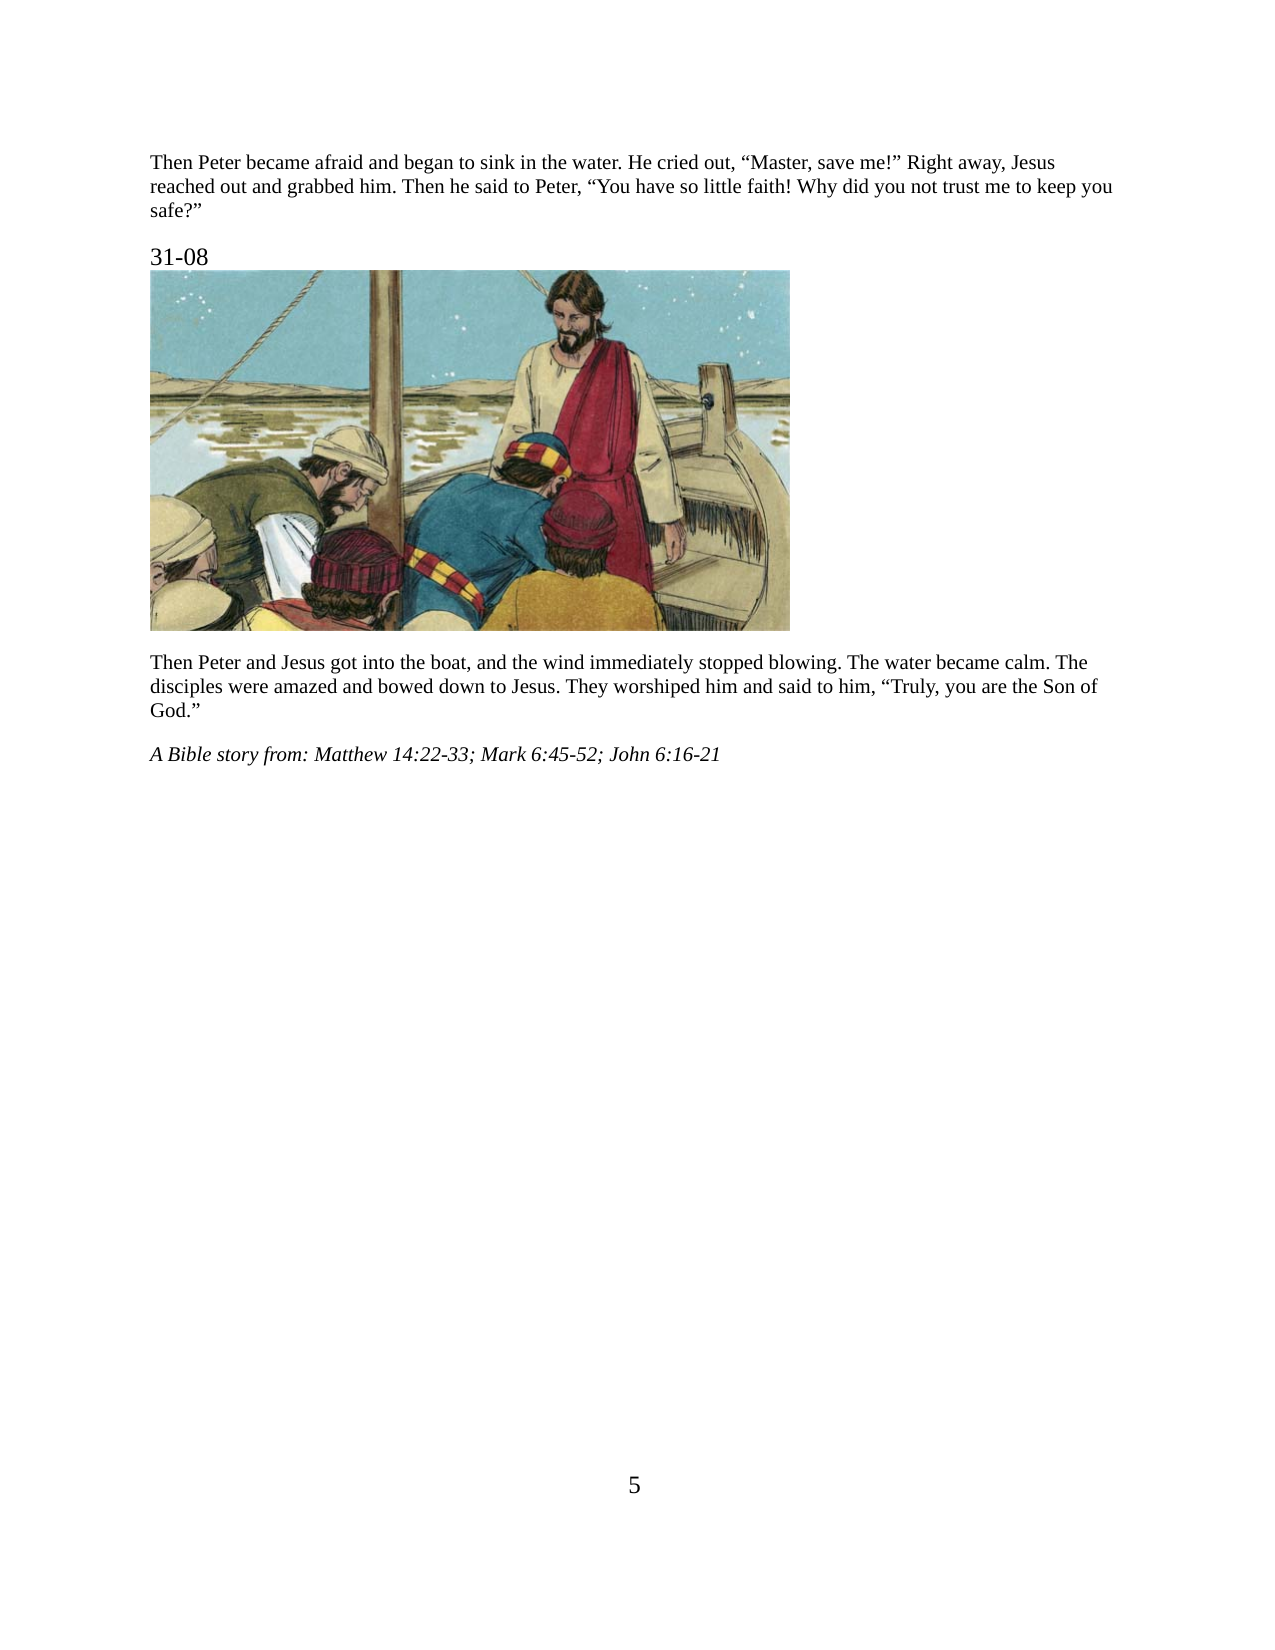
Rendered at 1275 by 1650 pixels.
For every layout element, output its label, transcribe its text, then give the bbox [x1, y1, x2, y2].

picture [150, 270, 790, 631]
subtitle 31-08 [150, 242, 1125, 270]
text Then Peter and Jesus got into the boat, and the wind immediately stopped blowing. The water became calm. The disciples were amazed and bowed down to Jesus. They worshiped him and said to him, “Truly, you are the Son of God.” [150, 650, 1125, 722]
text A Bible story from: Matthew 14:22-33; Mark 6:45-52; John 6:16-21 [150, 742, 1125, 766]
text Then Peter became afraid and began to sink in the water. He cried out, “Master, save me!” Right away, Jesus reached out and grabbed him. Then he said to Peter, “You have so little faith! Why did you not trust me to keep you safe?” [150, 150, 1125, 222]
